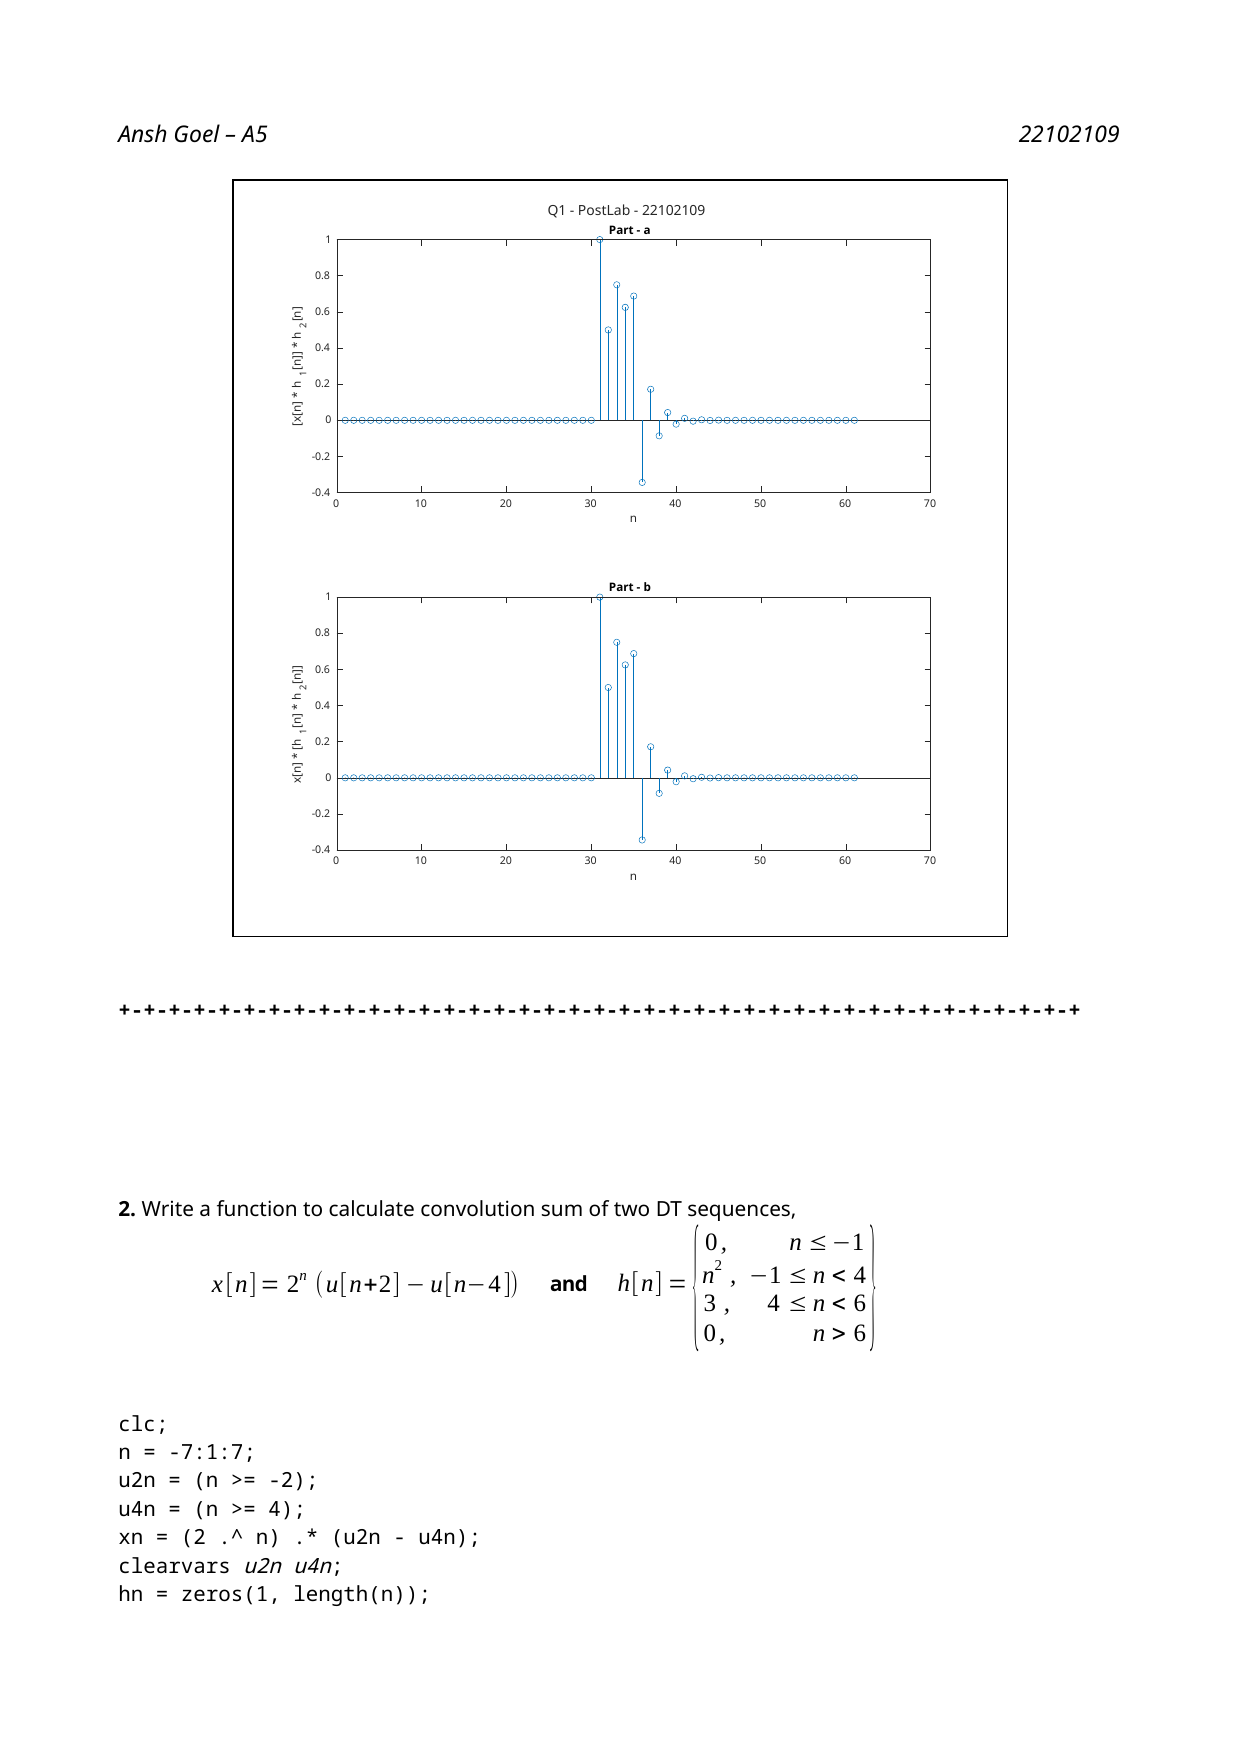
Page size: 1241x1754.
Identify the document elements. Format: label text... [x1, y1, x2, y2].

text u2n = (n >= -2); [118, 1466, 1122, 1494]
text 2. Write a function to calculate convolution sum of two DT sequences, [118, 1194, 1122, 1222]
text +-+-+-+-+-+-+-+-+-+-+-+-+-+-+-+-+-+-+-+-+-+-+-+-+-+-+-+-+-+-+-+-+-+-+-+-+-+-+ [118, 995, 1122, 1023]
text xn = (2 .^ n) .* (u2n - u4n); [118, 1522, 1122, 1551]
text and [118, 1222, 1122, 1352]
text clc; [118, 1409, 1122, 1437]
text u4n = (n >= 4); [118, 1494, 1122, 1522]
text n = -7:1:7; [118, 1437, 1122, 1466]
text clearvars u2n u4n; [118, 1551, 1122, 1579]
text hn = zeros(1, length(n)); [118, 1579, 1122, 1608]
